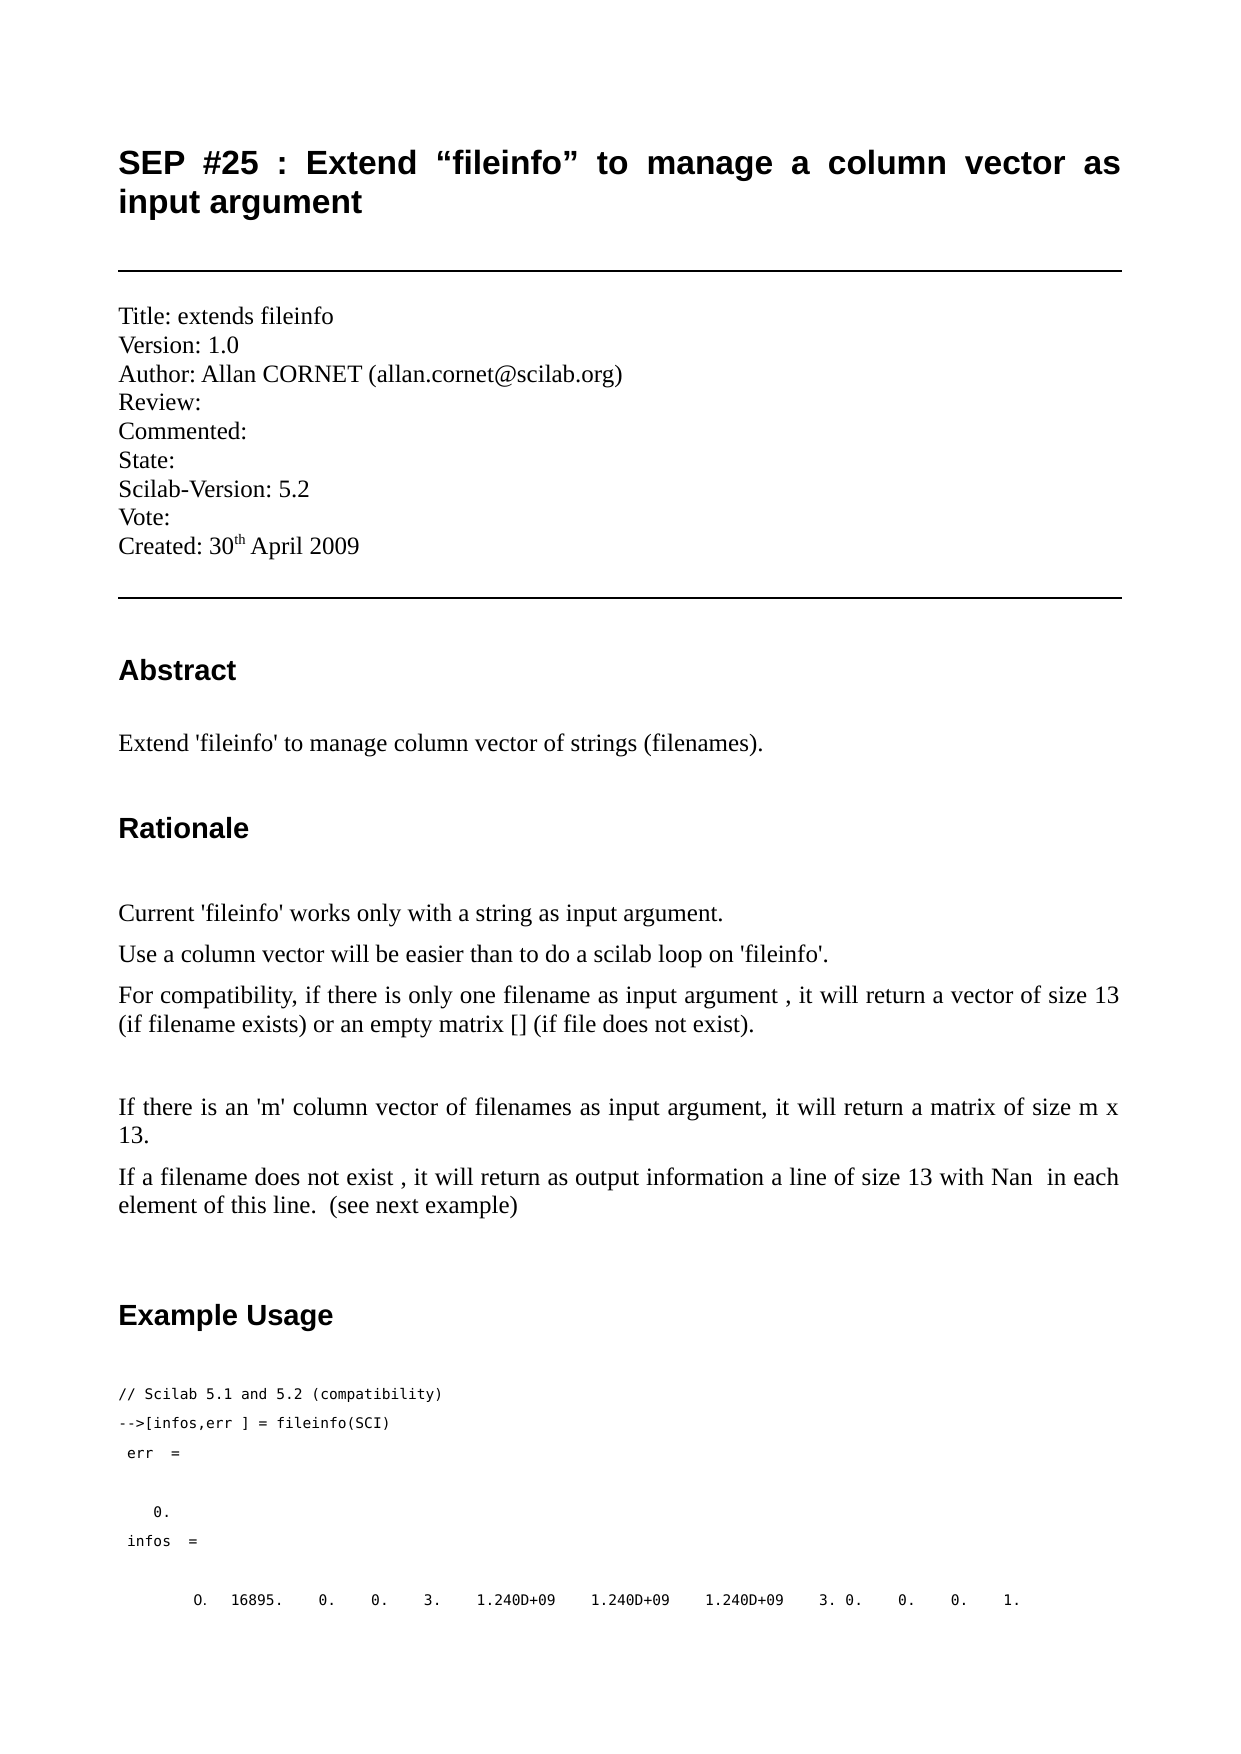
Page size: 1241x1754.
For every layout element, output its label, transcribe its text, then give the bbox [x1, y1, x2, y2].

text Scilab-Version: 5.2 [118, 474, 1122, 502]
text -->[infos,err ] = fileinfo(SCI) [118, 1415, 1122, 1432]
text If a filename does not exist , it will return as output information a line of size 13 with Nan in each element of this line. (see next example) [118, 1162, 1122, 1219]
text infos = [118, 1533, 1122, 1550]
text Vote: [118, 502, 1122, 531]
list 16895. 0. 0. 3. 1.240D+09 1.240D+09 1.240D+09 3. 0. 0. 0. 1. [193, 1592, 1122, 1609]
text Version: 1.0 [118, 330, 1122, 359]
text Commented: [118, 416, 1122, 445]
text 0. [118, 1503, 1122, 1521]
text For compatibility, if there is only one filename as input argument , it will return a vector of size 13 (if filename exists) or an empty matrix [] (if file does not exist). [118, 980, 1122, 1038]
subtitle Rationale [118, 811, 1122, 844]
text Title: extends fileinfo [118, 301, 1122, 330]
text If there is an 'm' column vector of filenames as input argument, it will return a matrix of size m x 13. [118, 1092, 1122, 1149]
text Review: [118, 387, 1122, 416]
text State: [118, 445, 1122, 474]
text err = [118, 1444, 1122, 1462]
text Use a column vector will be easier than to do a scilab loop on 'fileinfo'. [118, 939, 1122, 968]
subtitle Example Usage [118, 1298, 1122, 1331]
text Author: Allan CORNET (allan.cornet@scilab.org) [118, 359, 1122, 387]
text Created: 30th April 2009 [118, 531, 1122, 560]
text Extend 'fileinfo' to manage column vector of strings (filenames). [118, 728, 1122, 757]
text // Scilab 5.1 and 5.2 (compatibility) [118, 1386, 1122, 1403]
subtitle SEP #25 : Extend “fileinfo” to manage a column vector as input argument [118, 143, 1122, 220]
text Current 'fileinfo' works only with a string as input argument. [118, 898, 1122, 927]
subtitle Abstract [118, 653, 1122, 687]
